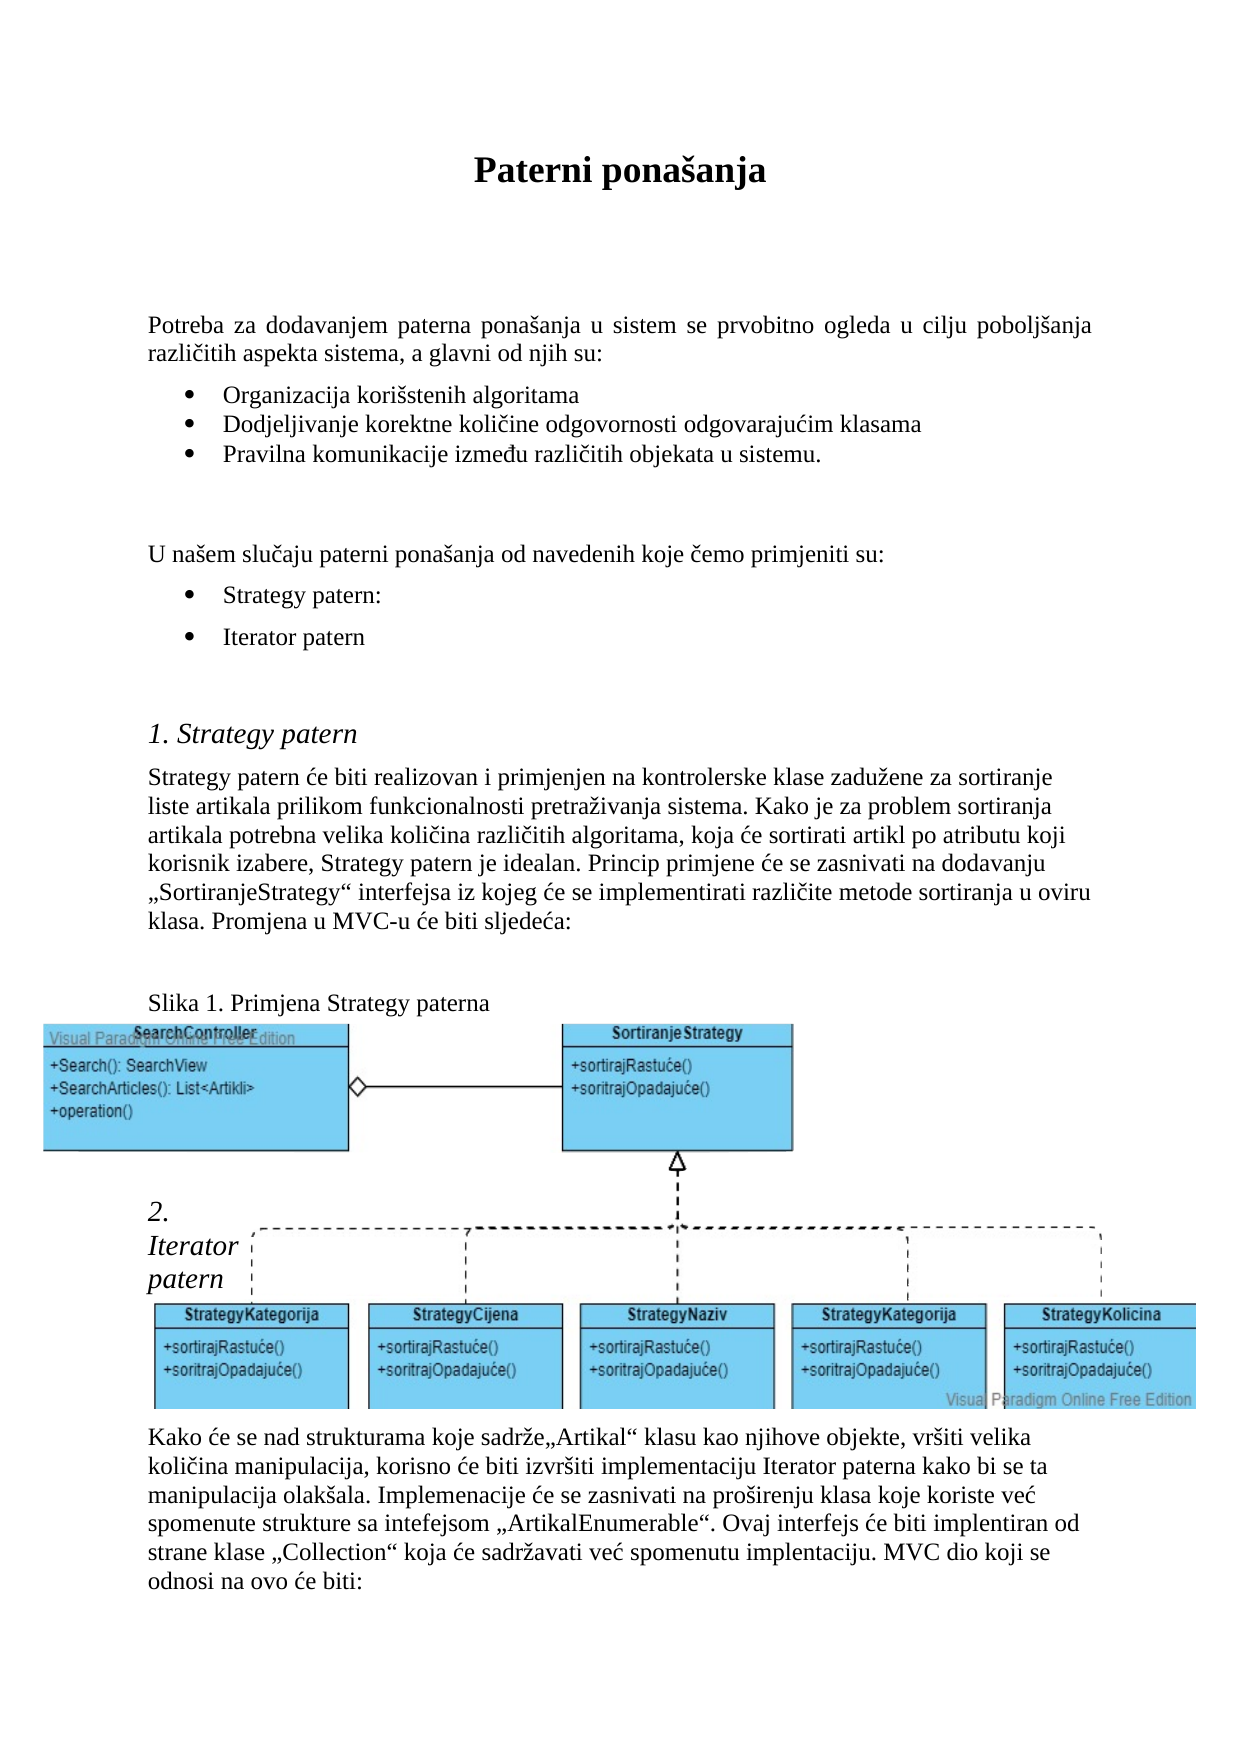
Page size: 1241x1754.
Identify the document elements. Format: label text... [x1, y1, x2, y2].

text Potreba za dodavanjem paterna ponašanja u sistem se prvobitno ogleda u cilju poboljšanja različitih aspekta sistema, a glavni od njih su: [148, 310, 1093, 367]
text 2. Iterator patern [148, 1194, 675, 1295]
list Pravilna komunikacije između različitih objekata u sistemu. [185, 439, 1093, 468]
list Organizacija korišstenih algoritama [185, 380, 1093, 408]
text Strategy patern će biti realizovan i primjenjen na kontrolerske klase zadužene za sortiranje liste artikala prilikom funkcionalnosti pretraživanja sistema. Kako je za problem sortiranja artikala potrebna velika količina različitih algoritama, koja će sortirati artikl po atributu koji korisnik izabere, Strategy patern je idealan. Princip primjene će se zasnivati na dodavanju „SortiranjeStrategy“ interfejsa iz kojeg će se implementirati različite metode sortiranja u oviru klasa. Promjena u MVC-u će biti sljedeća: [148, 762, 1093, 935]
text [680, 1194, 1093, 1224]
text 1. Strategy patern [148, 716, 1093, 750]
list Iterator patern [185, 622, 1093, 651]
list Strategy patern: [185, 581, 1093, 609]
text Paterni ponašanja [148, 148, 1093, 191]
text Kako će se nad strukturama koje sadrže„Artikal“ klasu kao njihove objekte, vršiti velika količina manipulacija, korisno će biti izvršiti implementaciju Iterator paterna kako bi se ta manipulacija olakšala. Implemenacije će se zasnivati na proširenju klasa koje koriste već spomenute strukture sa intefejsom „ArtikalEnumerable“. Ovaj interfejs će biti implentiran od strane klase „Collection“ koja će sadržavati već spomenutu implentaciju. MVC dio koji se odnosi na ovo će biti: [148, 1307, 1093, 1595]
text U našem slučaju paterni ponašanja od navedenih koje čemo primjeniti su: [148, 539, 1093, 568]
list Dodjeljivanje korektne količine odgovornosti odgovarajućim klasama [185, 409, 1093, 438]
text Slika 1. Primjena Strategy paterna [148, 988, 1093, 1017]
